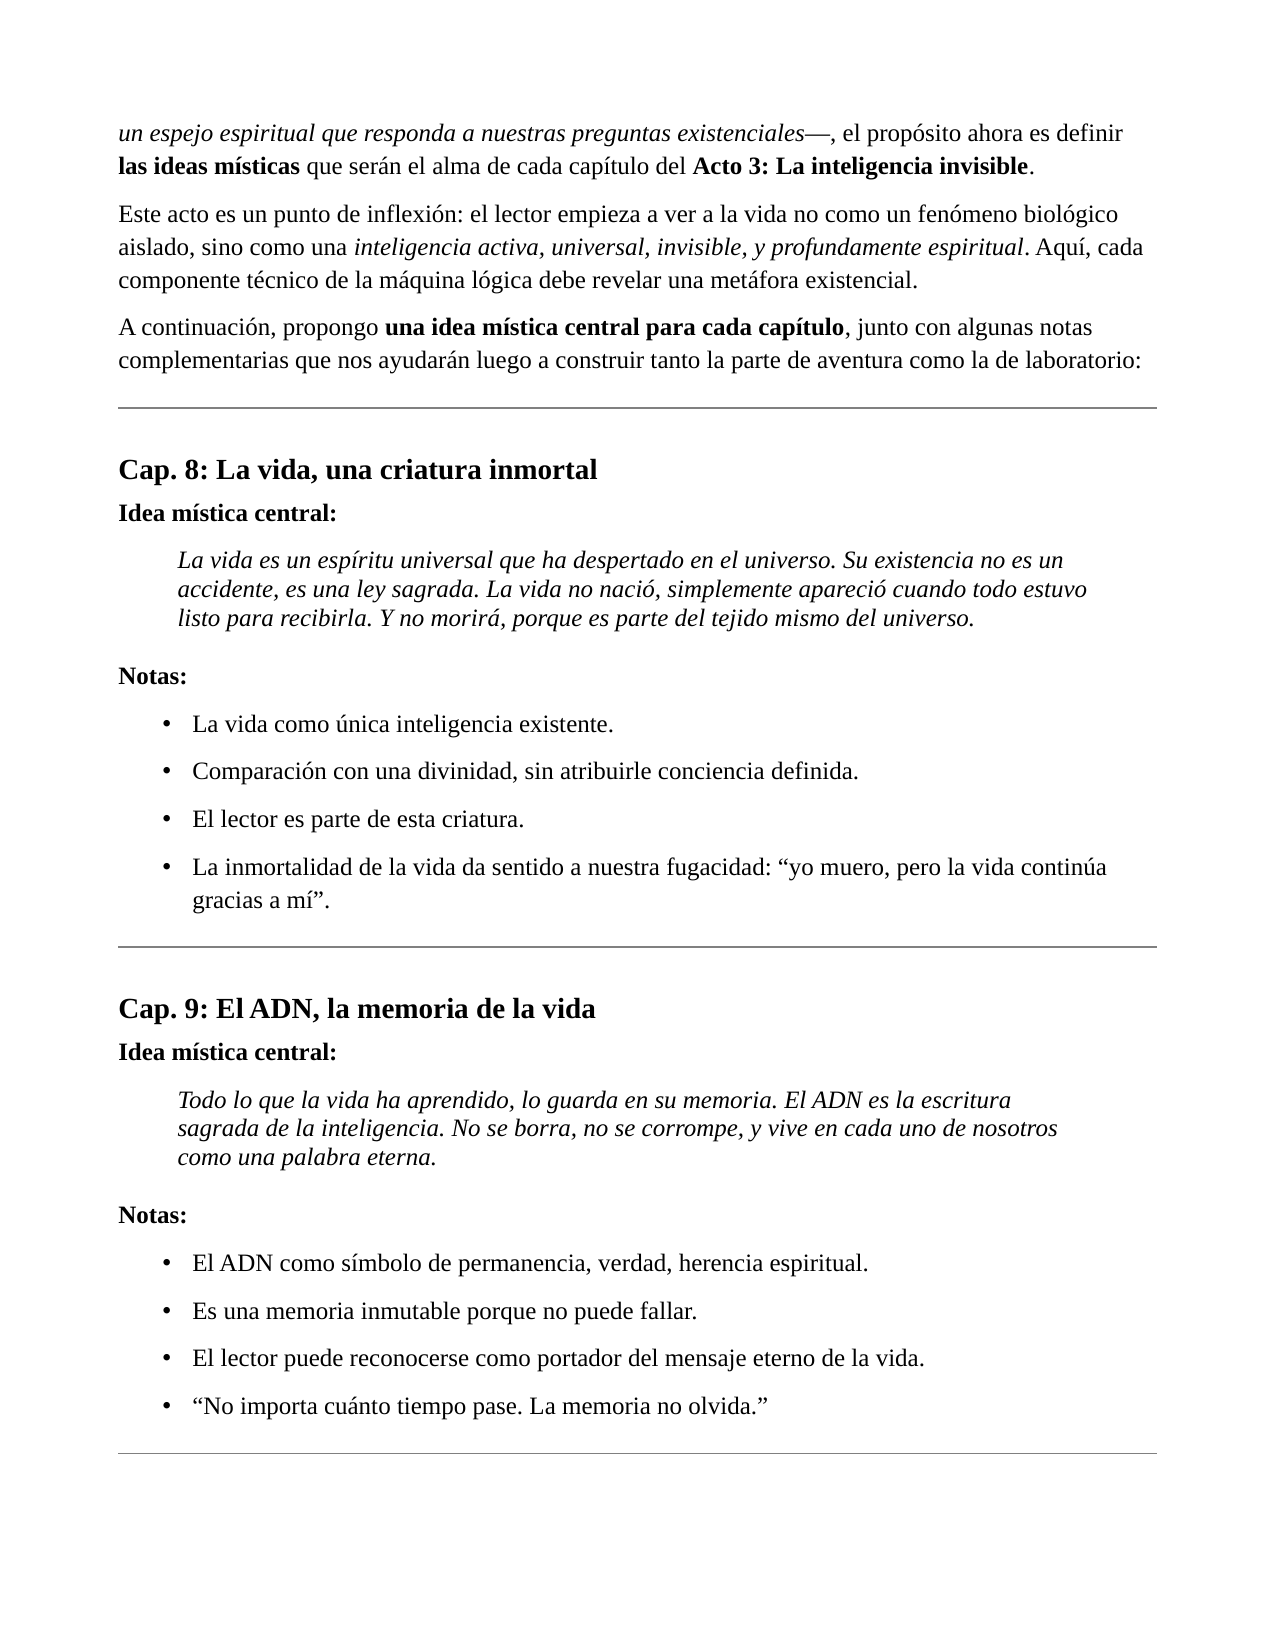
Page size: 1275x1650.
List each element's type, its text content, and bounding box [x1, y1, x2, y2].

text Todo lo que la vida ha aprendido, lo guarda en su memoria. El ADN es la escritura sagrada de la inteligencia. No se borra, no se corrompe, y vive en cada uno de nosotros como una palabra eterna. [177, 1085, 1098, 1171]
text Idea mística central: [118, 498, 1157, 527]
list “No importa cuánto tiempo pase. La memoria no olvida.” [162, 1391, 1157, 1420]
list El lector puede reconocerse como portador del mensaje eterno de la vida. [162, 1343, 1157, 1372]
list La inmortalidad de la vida da sentido a nuestra fugacidad: “yo muero, pero la vida continúa gracias a mí”. [162, 852, 1157, 913]
list El ADN como símbolo de permanencia, verdad, herencia espiritual. [162, 1248, 1157, 1277]
text A continuación, propongo una idea mística central para cada capítulo, junto con algunas notas complementarias que nos ayudarán luego a construir tanto la parte de aventura como la de laboratorio: [118, 312, 1157, 374]
list La vida como única inteligencia existente. [162, 709, 1157, 738]
subtitle Cap. 9: El ADN, la memoria de la vida [118, 991, 1157, 1025]
list Comparación con una divinidad, sin atribuirle conciencia definida. [162, 756, 1157, 785]
subtitle Cap. 8: La vida, una criatura inmortal [118, 452, 1157, 485]
text un espejo espiritual que responda a nuestras preguntas existenciales—, el propósito ahora es definir las ideas místicas que serán el alma de cada capítulo del Acto 3: La inteligencia invisible. [118, 118, 1157, 180]
text La vida es un espíritu universal que ha despertado en el universo. Su existencia no es un accidente, es una ley sagrada. La vida no nació, simplemente apareció cuando todo estuvo listo para recibirla. Y no morirá, porque es parte del tejido mismo del universo. [177, 546, 1098, 632]
list El lector es parte de esta criatura. [162, 804, 1157, 833]
text Notas: [118, 661, 1157, 690]
text Idea mística central: [118, 1037, 1157, 1066]
text Notas: [118, 1201, 1157, 1229]
list Es una memoria inmutable porque no puede fallar. [162, 1296, 1157, 1324]
text Este acto es un punto de inflexión: el lector empieza a ver a la vida no como un fenómeno biológico aislado, sino como una inteligencia activa, universal, invisible, y profundamente espiritual. Aquí, cada componente técnico de la máquina lógica debe revelar una metáfora existencial. [118, 199, 1157, 293]
